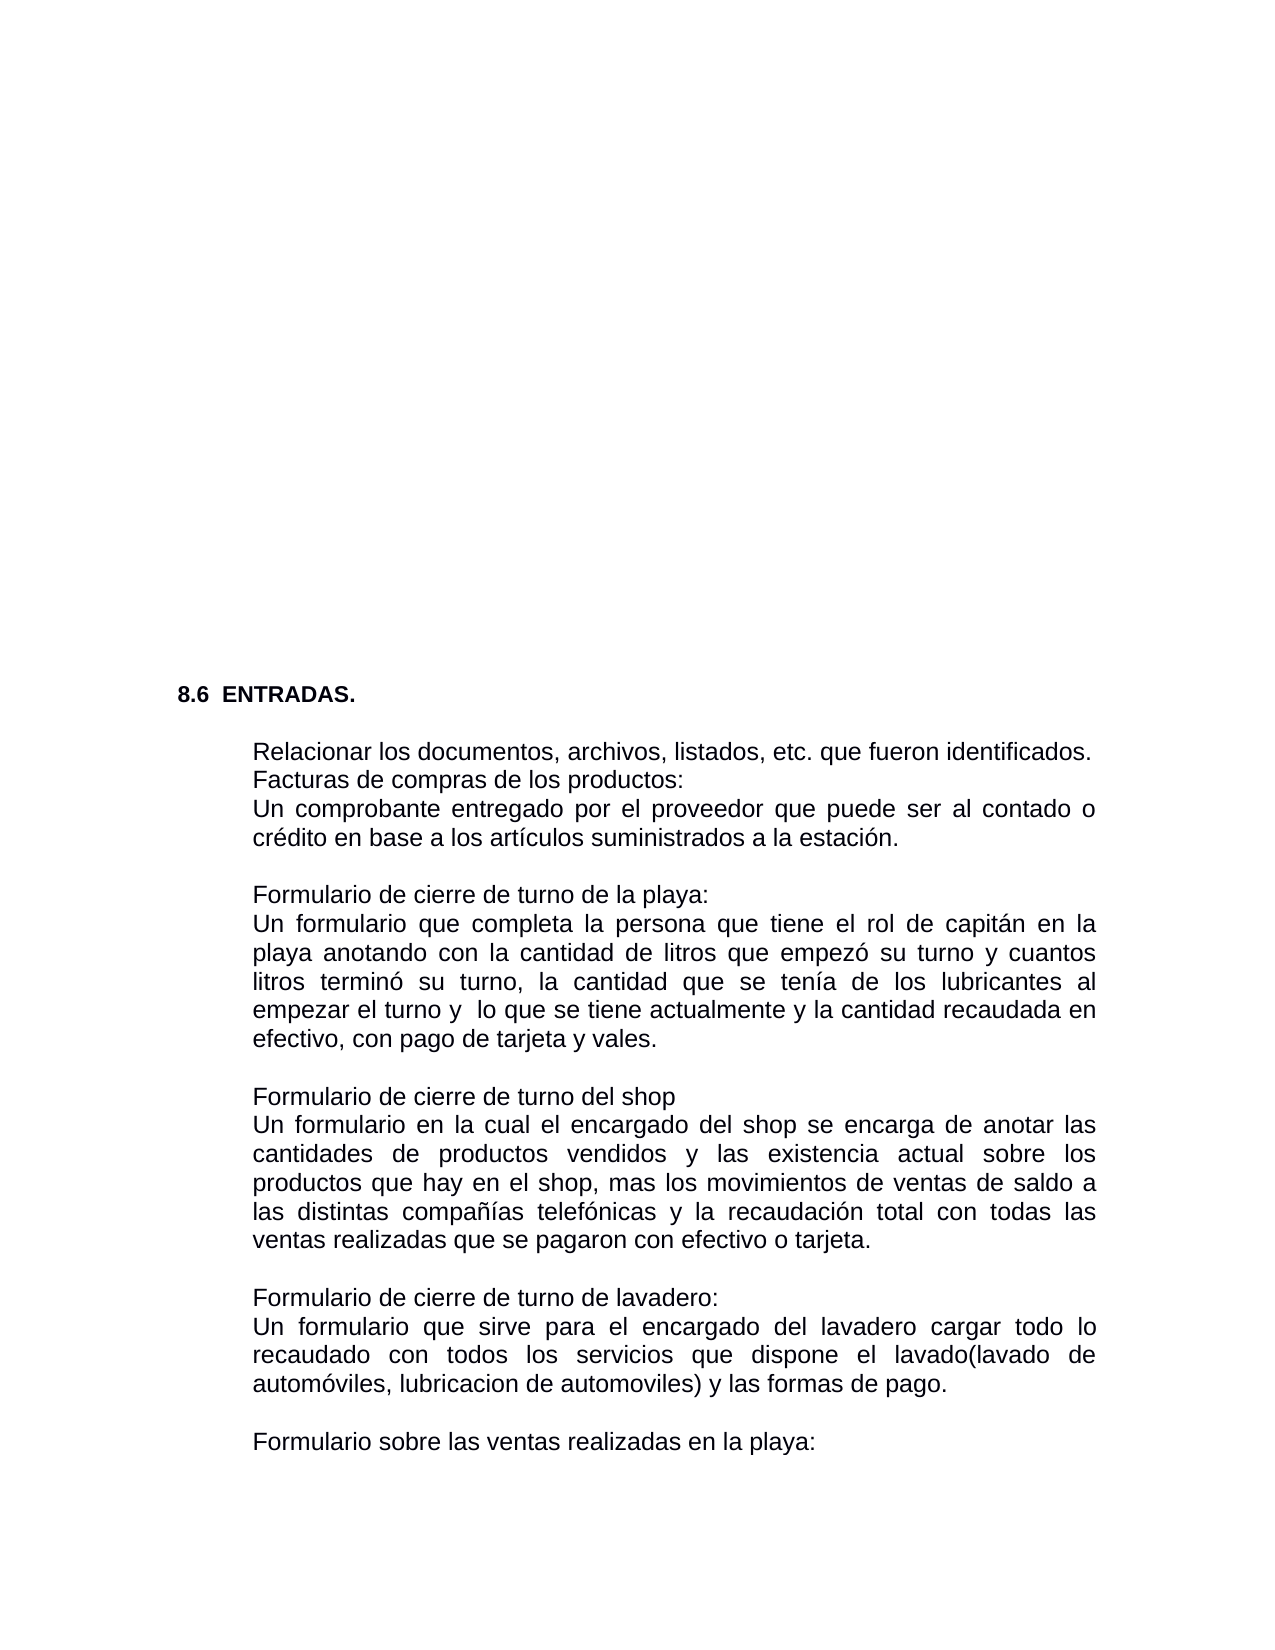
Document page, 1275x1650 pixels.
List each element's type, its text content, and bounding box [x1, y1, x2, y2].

text 8.6 ENTRADAS. [177, 681, 1098, 707]
text Un comprobante entregado por el proveedor que puede ser al contado o crédito en base a los artículos suministrados a la estación. [252, 793, 1098, 852]
text Formulario de cierre de turno de lavadero: [252, 1281, 1098, 1310]
text Un formulario que completa la persona que tiene el rol de capitán en la playa anotando con la cantidad de litros que empezó su turno y cuantos litros terminó su turno, la cantidad que se tenía de los lubricantes al empezar el turno y lo que se tiene actualmente y la cantidad recaudada en efectivo, con pago de tarjeta y vales. [252, 908, 1098, 1053]
text Relacionar los documentos, archivos, listados, etc. que fueron identificados. [252, 737, 1098, 764]
text Un formulario que sirve para el encargado del lavadero cargar todo lo recaudado con todos los servicios que dispone el lavado(lavado de automóviles, lubricacion de automoviles) y las formas de pago. [252, 1310, 1098, 1398]
text Formulario de cierre de turno de la playa: [252, 879, 1098, 908]
text Facturas de compras de los productos: [252, 764, 1098, 793]
text Un formulario en la cual el encargado del shop se encarga de anotar las cantidades de productos vendidos y las existencia actual sobre los productos que hay en el shop, mas los movimientos de ventas de saldo a las distintas compañías telefónicas y la recaudación total con todas las ventas realizadas que se pagaron con efectivo o tarjeta. [252, 1109, 1098, 1254]
text Formulario de cierre de turno del shop [252, 1080, 1098, 1109]
text Formulario sobre las ventas realizadas en la playa: [252, 1425, 1098, 1455]
